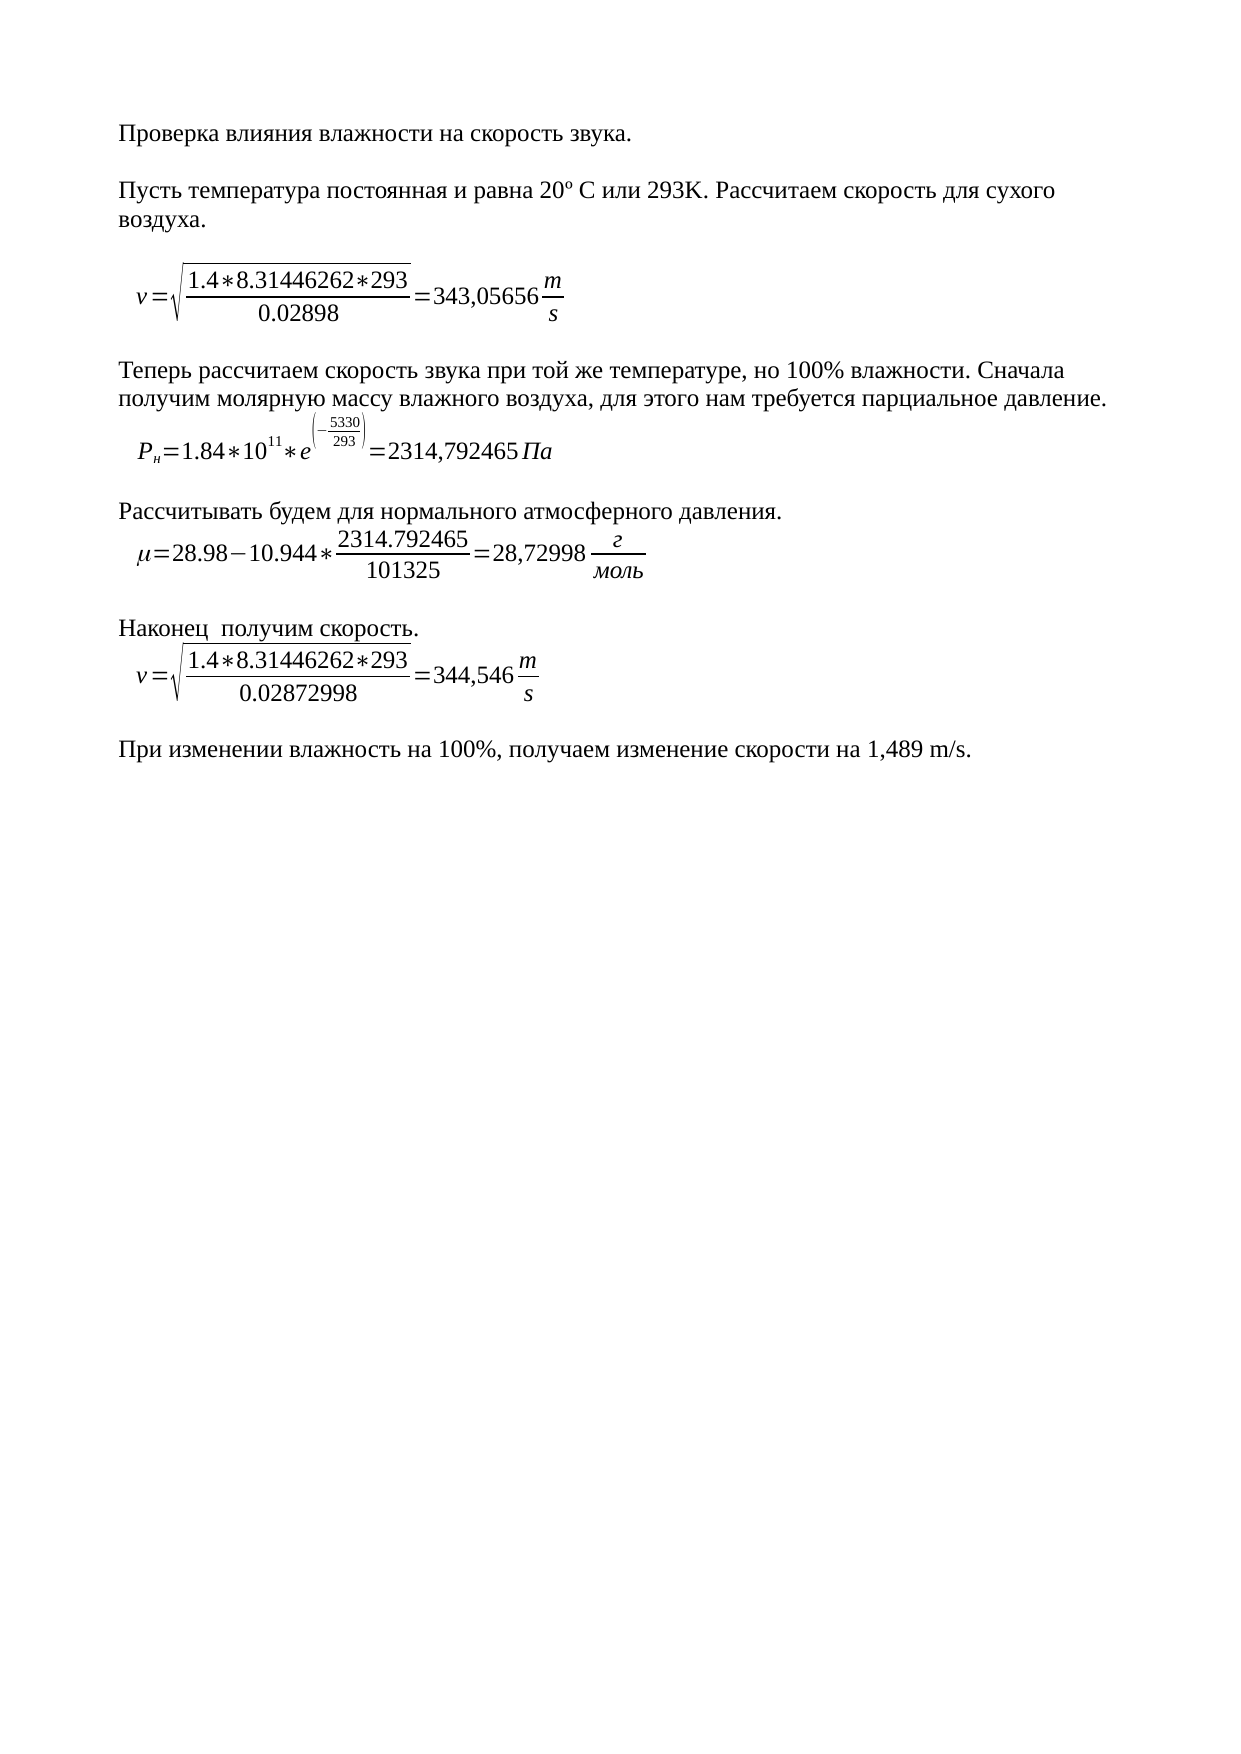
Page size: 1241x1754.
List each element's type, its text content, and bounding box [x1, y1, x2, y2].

text Пусть температура постоянная и равна 20º C или 293K. Рассчитаем скорость для сухого воздуха. [118, 176, 1122, 233]
text Теперь рассчитаем скорость звука при той же температуре, но 100% влажности. Сначала получим молярную массу влажного воздуха, для этого нам требуется парциальное давление. [118, 355, 1122, 412]
text Проверка влияния влажности на скорость звука. [118, 118, 1122, 147]
text Наконец получим скорость. [118, 613, 1122, 642]
text Рассчитывать будем для нормального атмосферного давления. [118, 496, 1122, 525]
text При изменении влажность на 100%, получаем изменение скорости на 1,489 m/s. [118, 734, 1122, 763]
